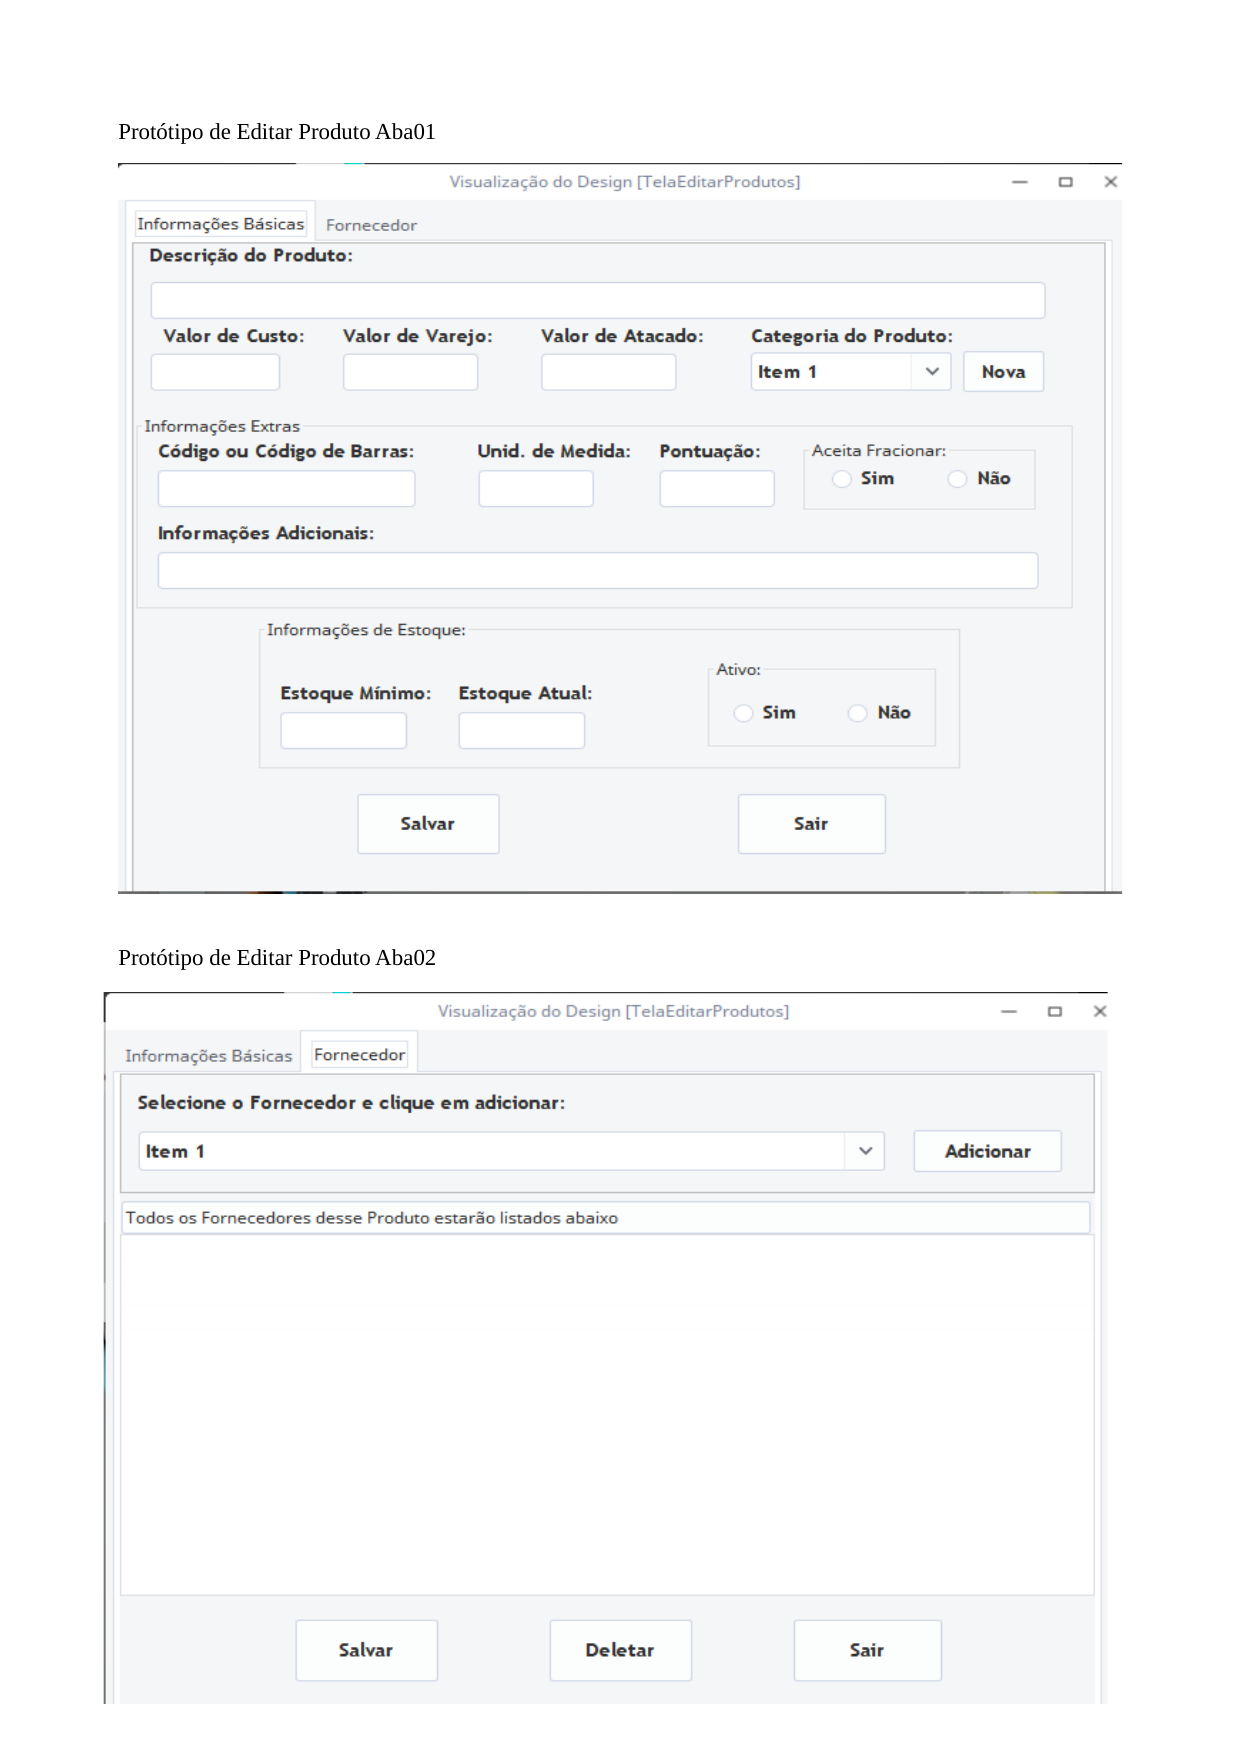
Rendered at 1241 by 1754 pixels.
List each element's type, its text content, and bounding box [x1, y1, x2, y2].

picture [118, 163, 1123, 894]
text Protótipo de Editar Produto Aba01 [118, 118, 1122, 144]
text Protótipo de Editar Produto Aba02 [118, 944, 1122, 970]
picture [103, 992, 1108, 1704]
